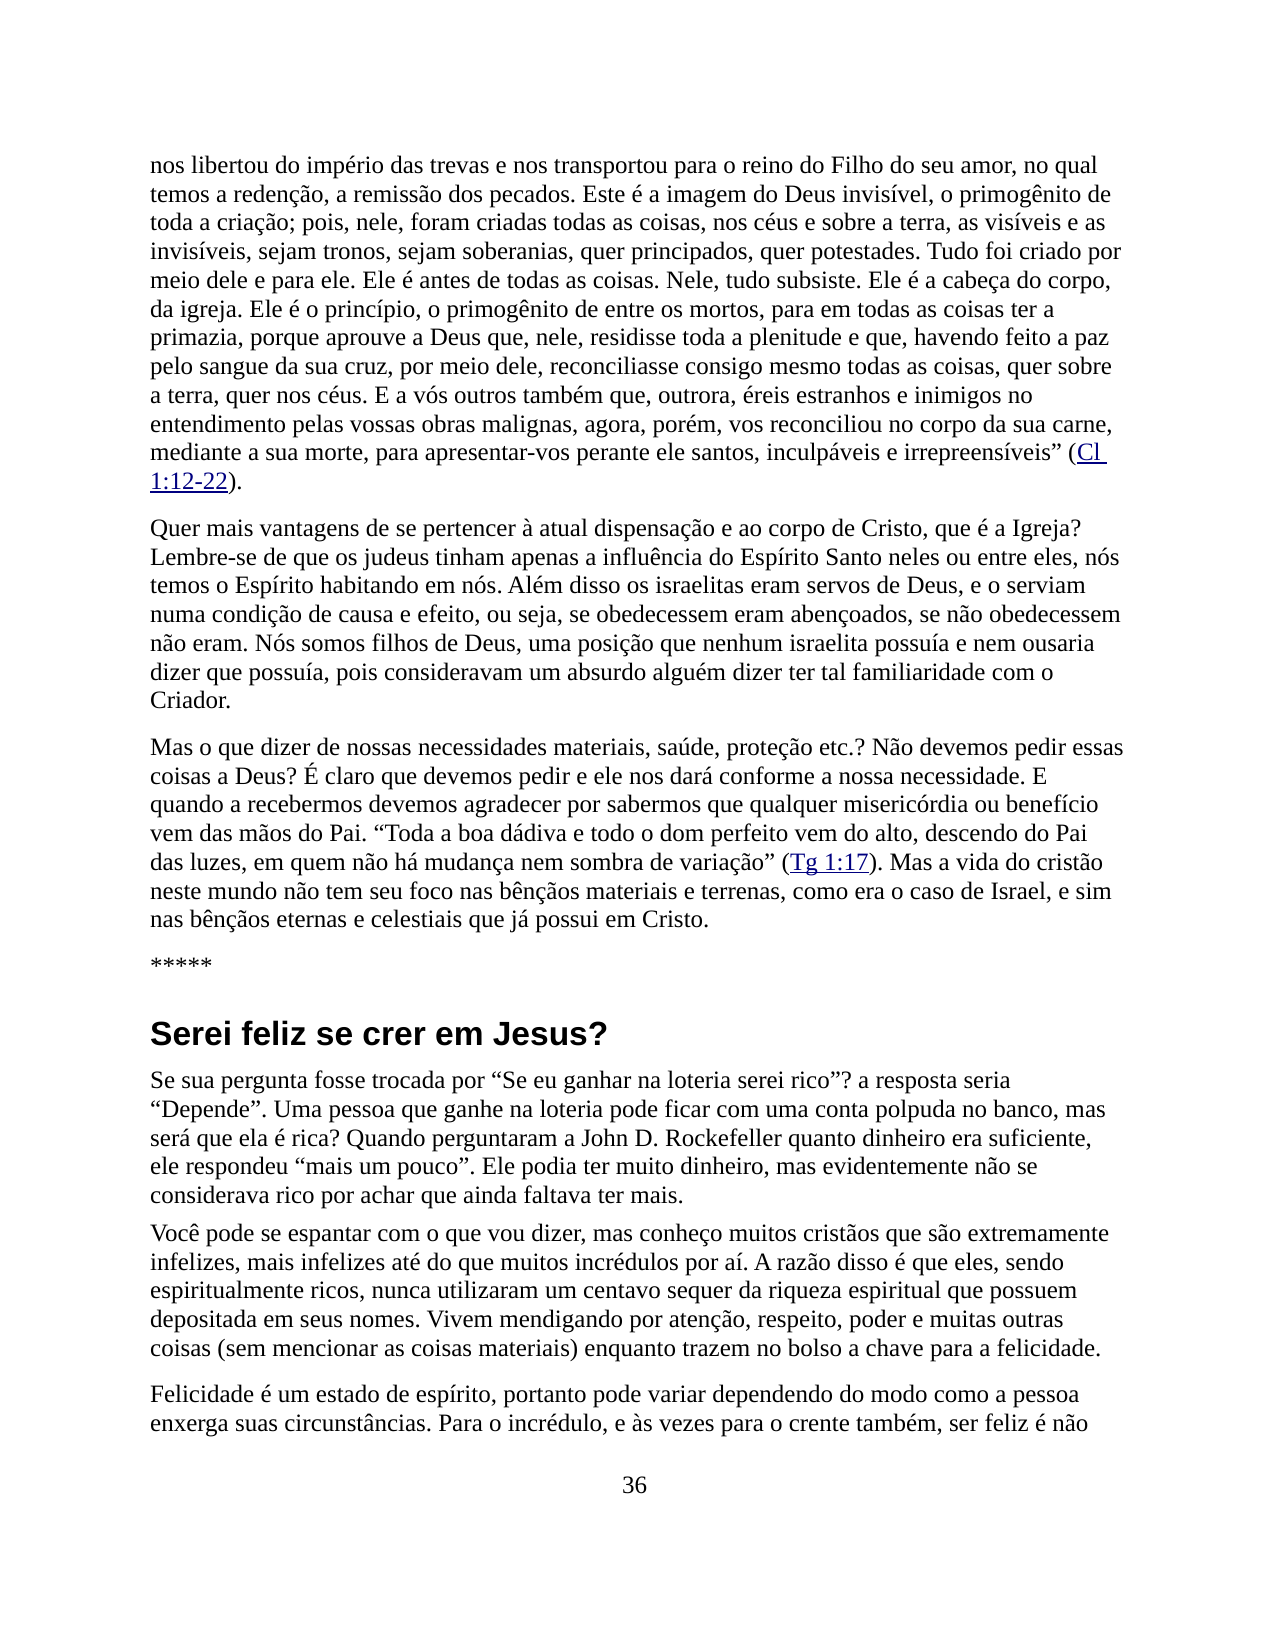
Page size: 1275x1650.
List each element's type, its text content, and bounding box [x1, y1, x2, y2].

text ***** [150, 951, 1125, 980]
subtitle Serei feliz se crer em Jesus? [150, 1014, 1125, 1053]
text Você pode se espantar com o que vou dizer, mas conheço muitos cristãos que são extremamente infelizes, mais infelizes até do que muitos incrédulos por aí. A razão disso é que eles, sendo espiritualmente ricos, nunca utilizaram um centavo sequer da riqueza espiritual que possuem depositada em seus nomes. Vivem mendigando por atenção, respeito, poder e muitas outras coisas (sem mencionar as coisas materiais) enquanto trazem no bolso a chave para a felicidade. [150, 1218, 1125, 1362]
text Quer mais vantagens de se pertencer à atual dispensação e ao corpo de Cristo, que é a Igreja? Lembre-se de que os judeus tinham apenas a influência do Espírito Santo neles ou entre eles, nós temos o Espírito habitando em nós. Além disso os israelitas eram servos de Deus, e o serviam numa condição de causa e efeito, ou seja, se obedecessem eram abençoados, se não obedecessem não eram. Nós somos filhos de Deus, uma posição que nenhum israelita possuía e nem ousaria dizer que possuía, pois consideravam um absurdo alguém dizer ter tal familiaridade com o Criador. [150, 513, 1125, 714]
text Felicidade é um estado de espírito, portanto pode variar dependendo do modo como a pessoa enxerga suas circunstâncias. Para o incrédulo, e às vezes para o crente também, ser feliz é não [150, 1379, 1125, 1437]
text Mas o que dizer de nossas necessidades materiais, saúde, proteção etc.? Não devemos pedir essas coisas a Deus? É claro que devemos pedir e ele nos dará conforme a nossa necessidade. E quando a recebermos devemos agradecer por sabermos que qualquer misericórdia ou benefício vem das mãos do Pai. “Toda a boa dádiva e todo o dom perfeito vem do alto, descendo do Pai das luzes, em quem não há mudança nem sombra de variação” (Tg 1:17). Mas a vida do cristão neste mundo não tem seu foco nas bênçãos materiais e terrenas, como era o caso de Israel, e sim nas bênçãos eternas e celestiais que já possui em Cristo. [150, 732, 1125, 933]
text Se sua pergunta fosse trocada por “Se eu ganhar na loteria serei rico”? a resposta seria “Depende”. Uma pessoa que ganhe na loteria pode ficar com uma conta polpuda no banco, mas será que ela é rica? Quando perguntaram a John D. Rockefeller quanto dinheiro era suficiente, ele respondeu “mais um pouco”. Ele podia ter muito dinheiro, mas evidentemente não se considerava rico por achar que ainda faltava ter mais. [150, 1065, 1125, 1209]
text nos libertou do império das trevas e nos transportou para o reino do Filho do seu amor, no qual temos a redenção, a remissão dos pecados. Este é a imagem do Deus invisível, o primogênito de toda a criação; pois, nele, foram criadas todas as coisas, nos céus e sobre a terra, as visíveis e as invisíveis, sejam tronos, sejam soberanias, quer principados, quer potestades. Tudo foi criado por meio dele e para ele. Ele é antes de todas as coisas. Nele, tudo subsiste. Ele é a cabeça do corpo, da igreja. Ele é o princípio, o primogênito de entre os mortos, para em todas as coisas ter a primazia, porque aprouve a Deus que, nele, residisse toda a plenitude e que, havendo feito a paz pelo sangue da sua cruz, por meio dele, reconciliasse consigo mesmo todas as coisas, quer sobre a terra, quer nos céus. E a vós outros também que, outrora, éreis estranhos e inimigos no entendimento pelas vossas obras malignas, agora, porém, vos reconciliou no corpo da sua carne, mediante a sua morte, para apresentar-vos perante ele santos, inculpáveis e irrepreensíveis” (Cl 1:12-22). [150, 150, 1125, 495]
